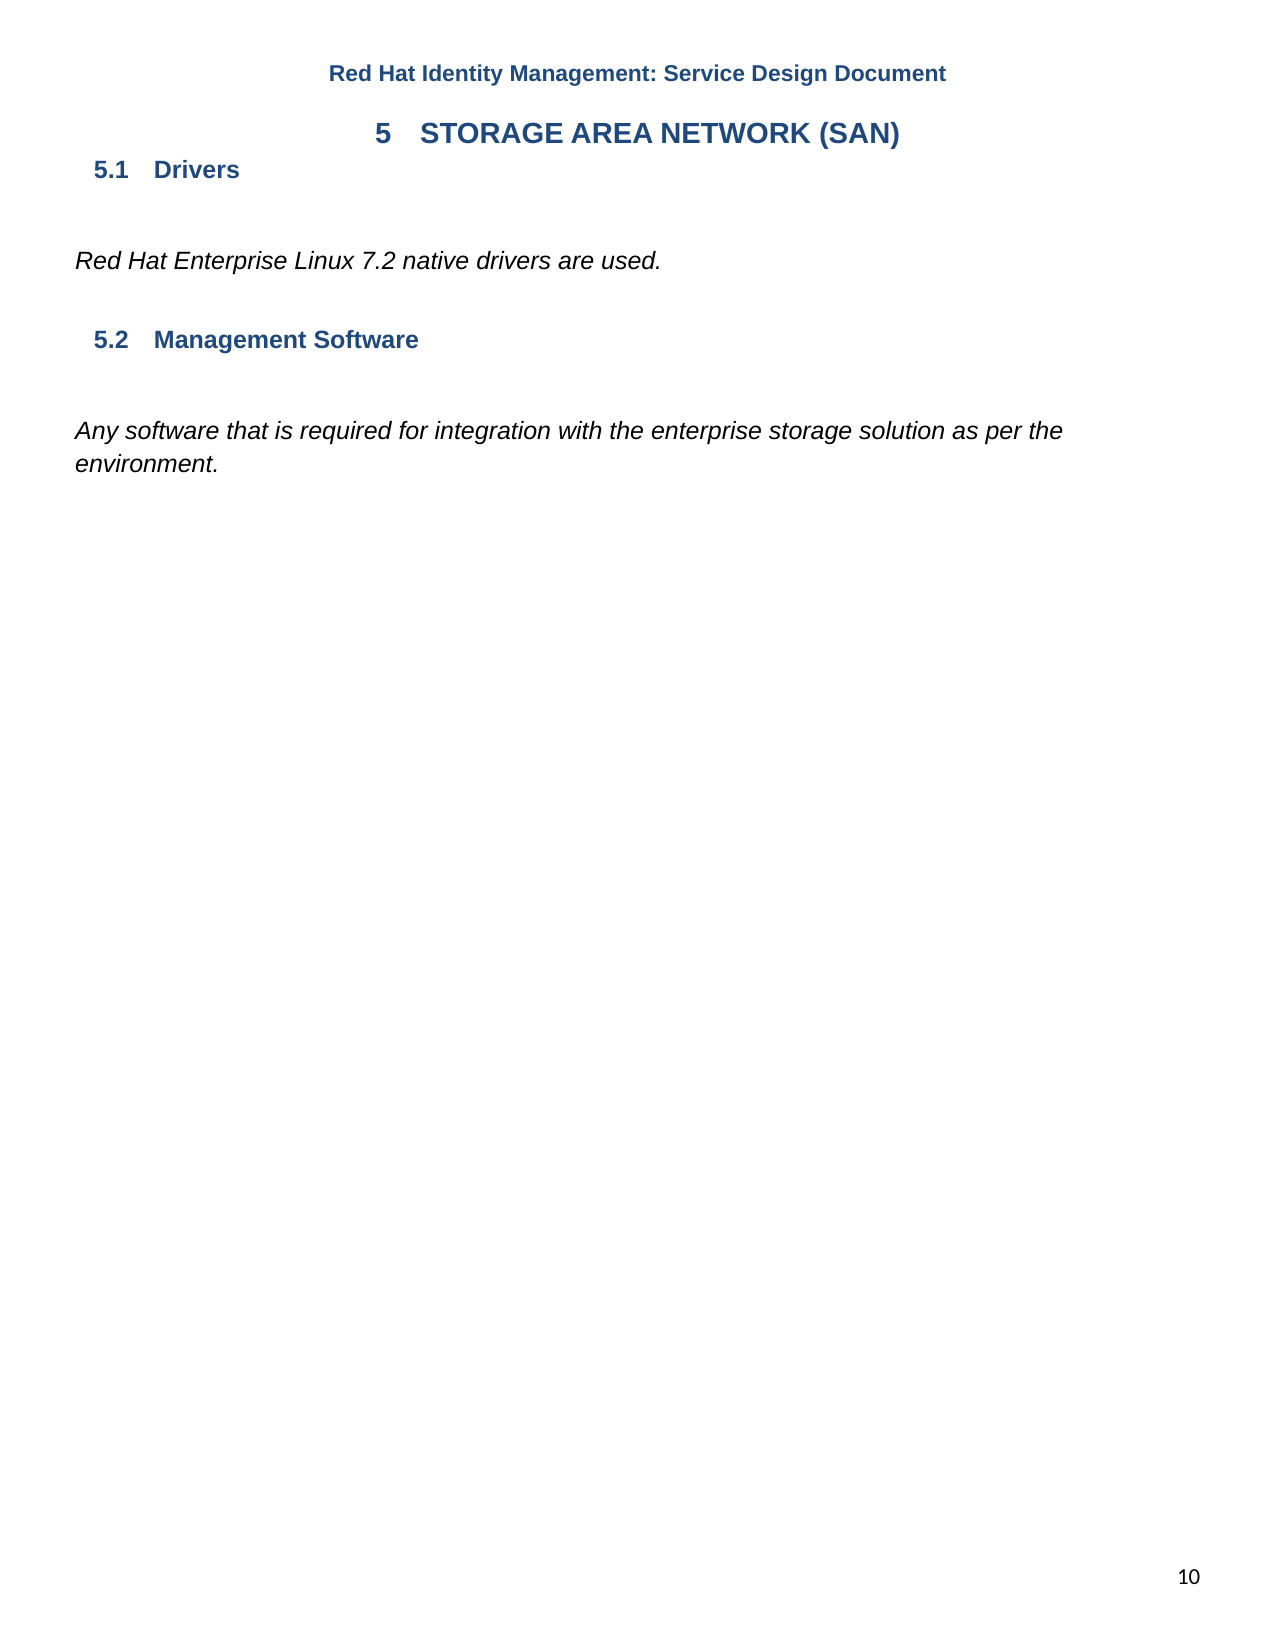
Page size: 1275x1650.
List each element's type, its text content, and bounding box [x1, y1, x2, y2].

subtitle Drivers [94, 155, 1200, 184]
subtitle STORAGE AREA NETWORK (SAN) [75, 117, 1200, 150]
text Any software that is required for integration with the enterprise storage solution as per the environment. [75, 416, 1200, 477]
subtitle Management Software [94, 325, 1200, 353]
text Red Hat Enterprise Linux 7.2 native drivers are used. [75, 246, 1200, 275]
